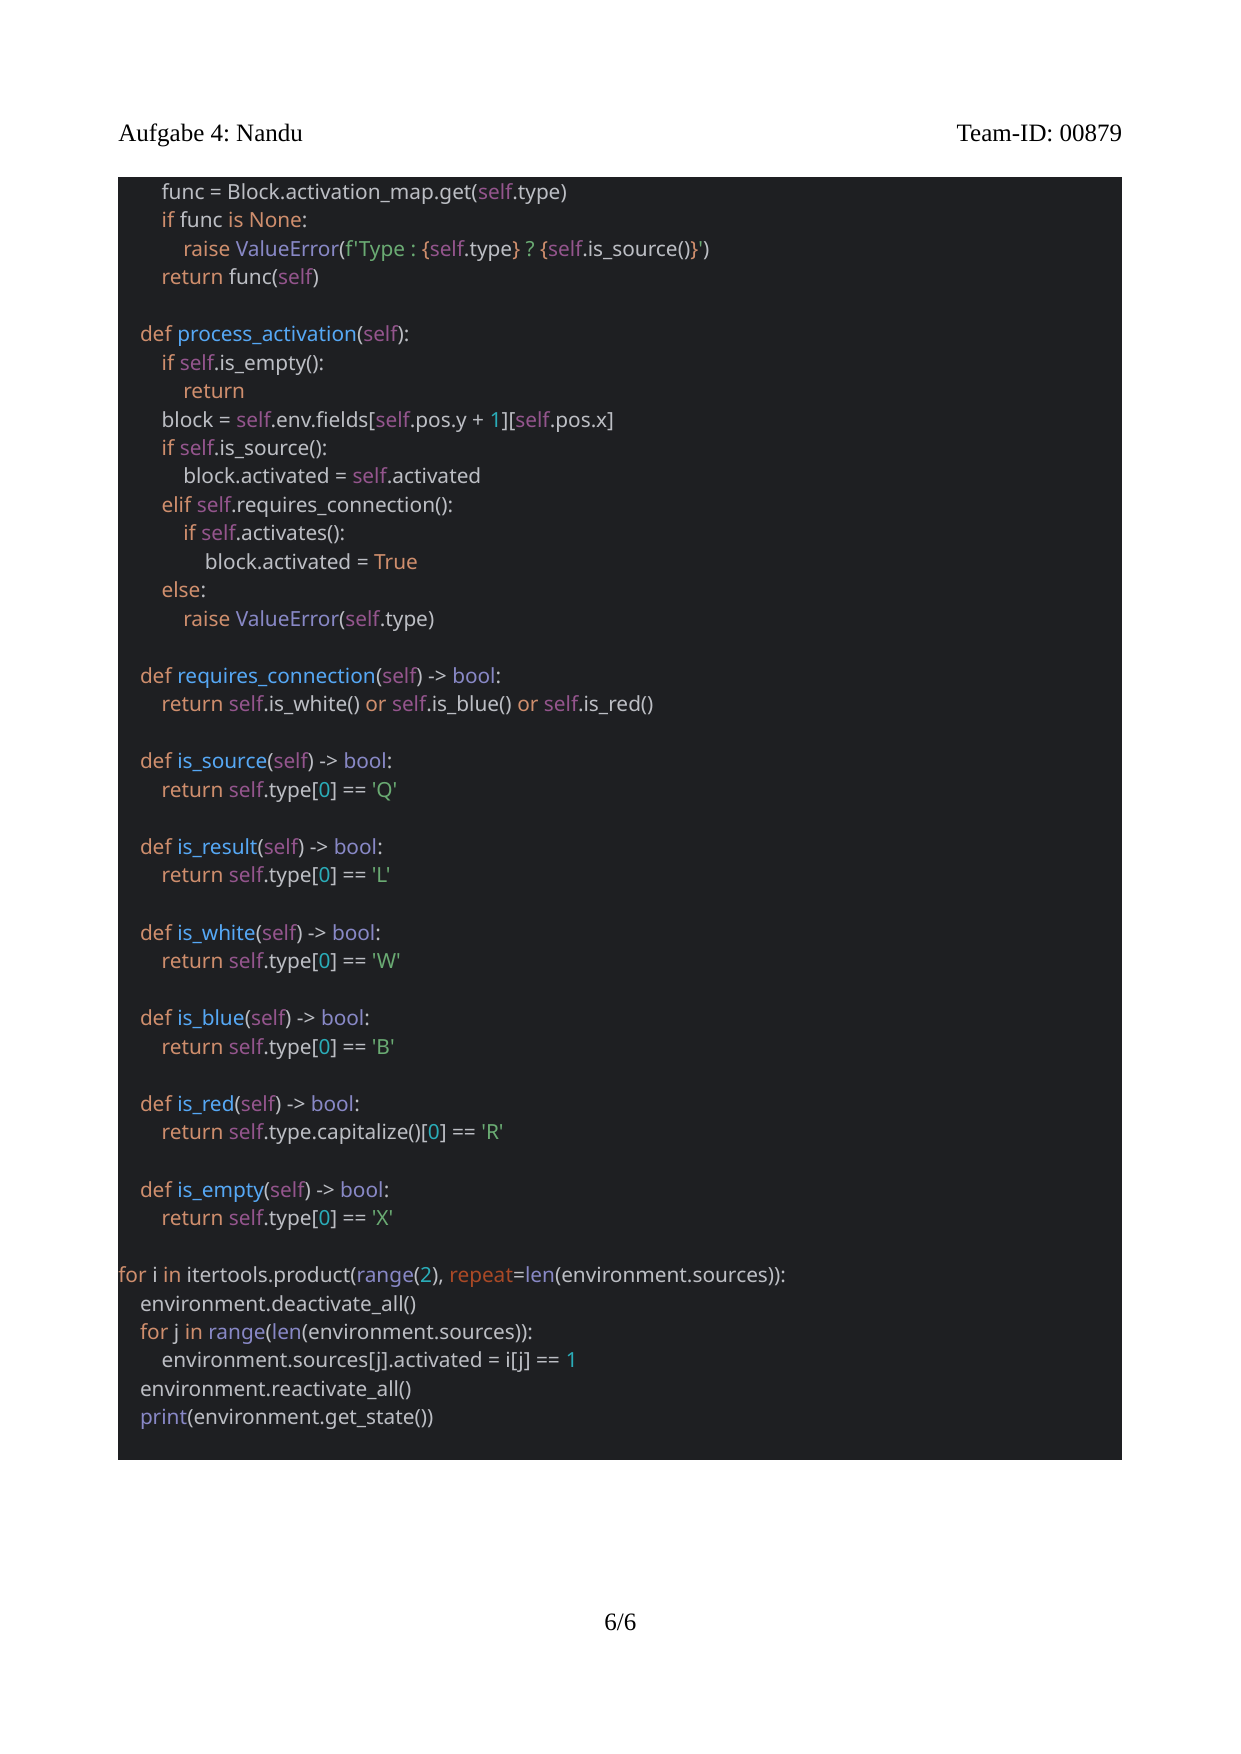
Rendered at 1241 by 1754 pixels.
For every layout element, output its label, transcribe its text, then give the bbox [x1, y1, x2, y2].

text func = Block.activation_map.get(self.type) if func is None: raise ValueError(f'Type : {self.type} ? {self.is_source()}') return func(self) def process_activation(self): if self.is_empty(): return block = self.env.fields[self.pos.y + 1][self.pos.x] if self.is_source(): block.activated = self.activated elif self.requires_connection(): if self.activates(): block.activated = True else: raise ValueError(self.type) def requires_connection(self) -> bool: return self.is_white() or self.is_blue() or self.is_red() def is_source(self) -> bool: return self.type[0] == 'Q' def is_result(self) -> bool: return self.type[0] == 'L' def is_white(self) -> bool: return self.type[0] == 'W' def is_blue(self) -> bool: return self.type[0] == 'B' def is_red(self) -> bool: return self.type.capitalize()[0] == 'R' def is_empty(self) -> bool: return self.type[0] == 'X' for i in itertools.product(range(2), repeat=len(environment.sources)): environment.deactivate_all() for j in range(len(environment.sources)): environment.sources[j].activated = i[j] == 1 environment.reactivate_all() print(environment.get_state()) [118, 177, 1122, 1460]
